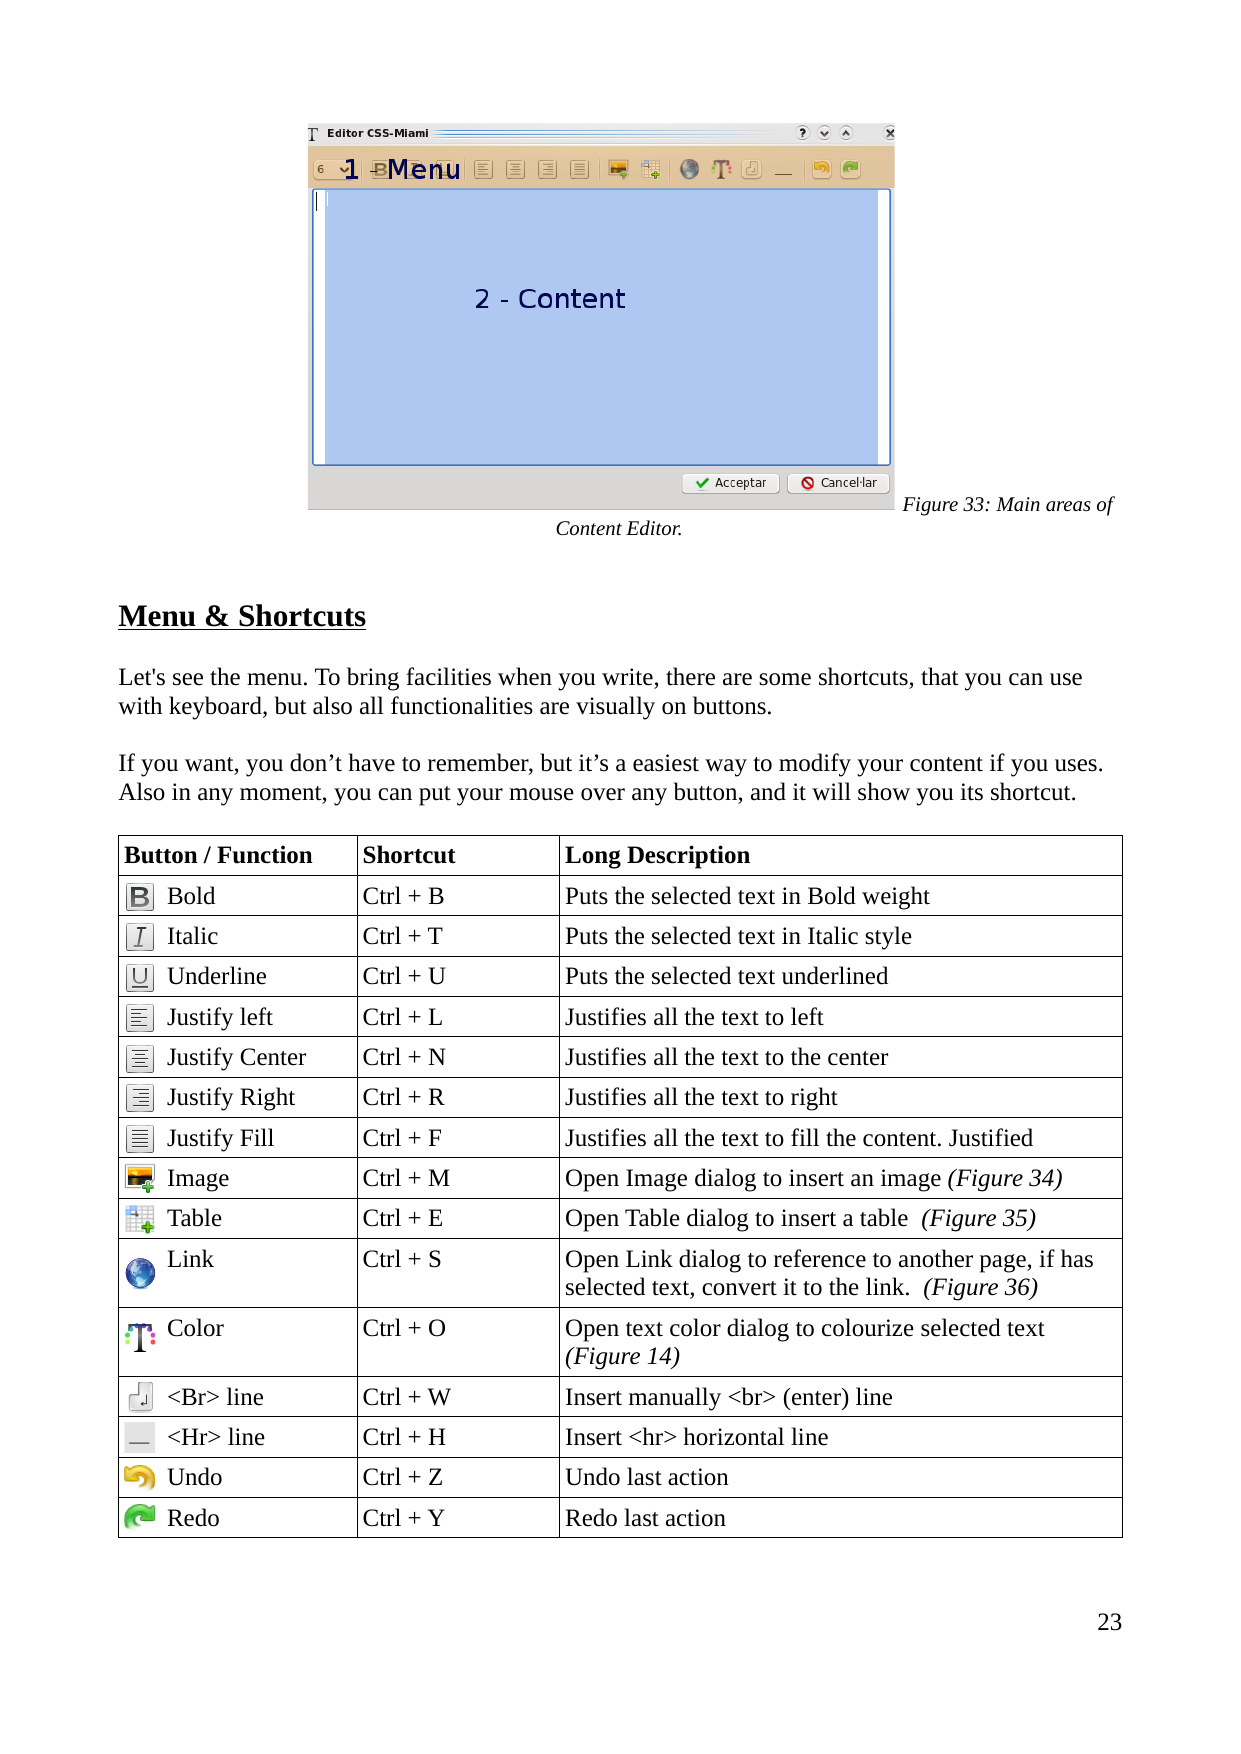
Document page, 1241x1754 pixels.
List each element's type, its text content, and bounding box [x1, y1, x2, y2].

picture [307, 122, 895, 510]
table_cell Ctrl + H [358, 1417, 559, 1457]
table_cell Redo last action [560, 1498, 1122, 1537]
picture [124, 1123, 156, 1155]
picture [124, 1422, 156, 1453]
picture [124, 1043, 156, 1075]
table_cell Justify Right [119, 1083, 357, 1117]
table_cell Justify left [119, 1003, 357, 1036]
picture [124, 1258, 156, 1290]
table_cell Puts the selected text in Italic style [560, 916, 1122, 956]
table_cell Justifies all the text to left [560, 997, 1122, 1036]
text Menu & Shortcuts [118, 597, 1122, 633]
table_cell Ctrl + Y [358, 1498, 559, 1537]
table_cell Ctrl + N [358, 1037, 559, 1077]
table_cell Ctrl + S [358, 1239, 559, 1307]
picture [124, 1002, 156, 1034]
picture [124, 921, 156, 952]
picture [124, 881, 156, 912]
table_cell Open Link dialog to reference to another page, if has selected text, convert it to the link. (Figure 36) [560, 1239, 1122, 1307]
table_header Shortcut [358, 836, 559, 875]
table_header Long Description [560, 836, 1122, 875]
table_cell [119, 1290, 357, 1307]
table_cell Italic [119, 916, 357, 956]
table_cell Ctrl + T [358, 916, 559, 956]
table_cell [119, 1498, 357, 1504]
table_cell Table [119, 1199, 357, 1238]
table_cell Justify Center [119, 1044, 357, 1077]
text Figure 33: Main areas of Content Editor. [118, 492, 1122, 540]
table_cell Color [119, 1308, 357, 1376]
table_cell [119, 1078, 357, 1082]
table_cell Ctrl + R [358, 1078, 559, 1117]
text Let's see the menu. To bring facilities when you write, there are some shortcuts, that you can use with keyboard, but also all functionalities are visually on buttons. [118, 662, 1122, 720]
table_cell Justifies all the text to fill the content. Justified [560, 1118, 1122, 1157]
table_header Button / Function [119, 836, 357, 875]
text Also in any moment, you can put your mouse over any button, and it will show you its shortcut. [118, 777, 1122, 806]
table_cell Open Table dialog to insert a table (Figure 35) [560, 1199, 1122, 1238]
table_cell Undo last action [560, 1458, 1122, 1497]
table_cell Ctrl + O [358, 1308, 559, 1376]
table_cell Open Image dialog to insert an image (Figure 34) [560, 1158, 1122, 1197]
picture [124, 1504, 156, 1536]
table_cell Ctrl + M [358, 1158, 559, 1197]
table_cell [119, 1037, 357, 1043]
table_cell Justify Fill [119, 1118, 357, 1154]
table_cell Link [119, 1239, 357, 1289]
table_cell <Hr> line [119, 1417, 357, 1457]
picture [124, 1382, 156, 1413]
table_cell Ctrl + L [358, 997, 559, 1036]
picture [124, 962, 156, 993]
table_cell Open text color dialog to colourize selected text (Figure 14) [560, 1308, 1122, 1376]
table_cell Underline [119, 957, 357, 996]
table_cell Image [119, 1158, 357, 1197]
table_cell Ctrl + E [358, 1199, 559, 1238]
table_cell Undo [119, 1458, 357, 1497]
table_cell Ctrl + U [358, 957, 559, 996]
picture [124, 1465, 156, 1496]
table_cell Puts the selected text underlined [560, 957, 1122, 996]
table_cell [119, 997, 357, 1002]
table_cell Insert manually <br> (enter) line [560, 1377, 1122, 1416]
table_cell <Br> line [119, 1377, 357, 1416]
picture [124, 1082, 156, 1114]
table_cell Ctrl + F [358, 1118, 559, 1157]
table_cell Justifies all the text to right [560, 1078, 1122, 1117]
table_cell Puts the selected text in Bold weight [560, 876, 1122, 915]
table_cell Justifies all the text to the center [560, 1037, 1122, 1077]
table_cell Bold [119, 876, 357, 915]
text If you want, you don’t have to remember, but it’s a easiest way to modify your content if you uses. [118, 748, 1122, 777]
table_cell Redo [119, 1505, 357, 1537]
picture [124, 1322, 156, 1354]
table_cell Ctrl + B [358, 876, 559, 915]
table_cell Ctrl + W [358, 1377, 559, 1416]
table_cell Ctrl + Z [358, 1458, 559, 1497]
picture [124, 1163, 156, 1194]
picture [124, 1204, 156, 1235]
table_cell Insert <hr> horizontal line [560, 1417, 1122, 1457]
